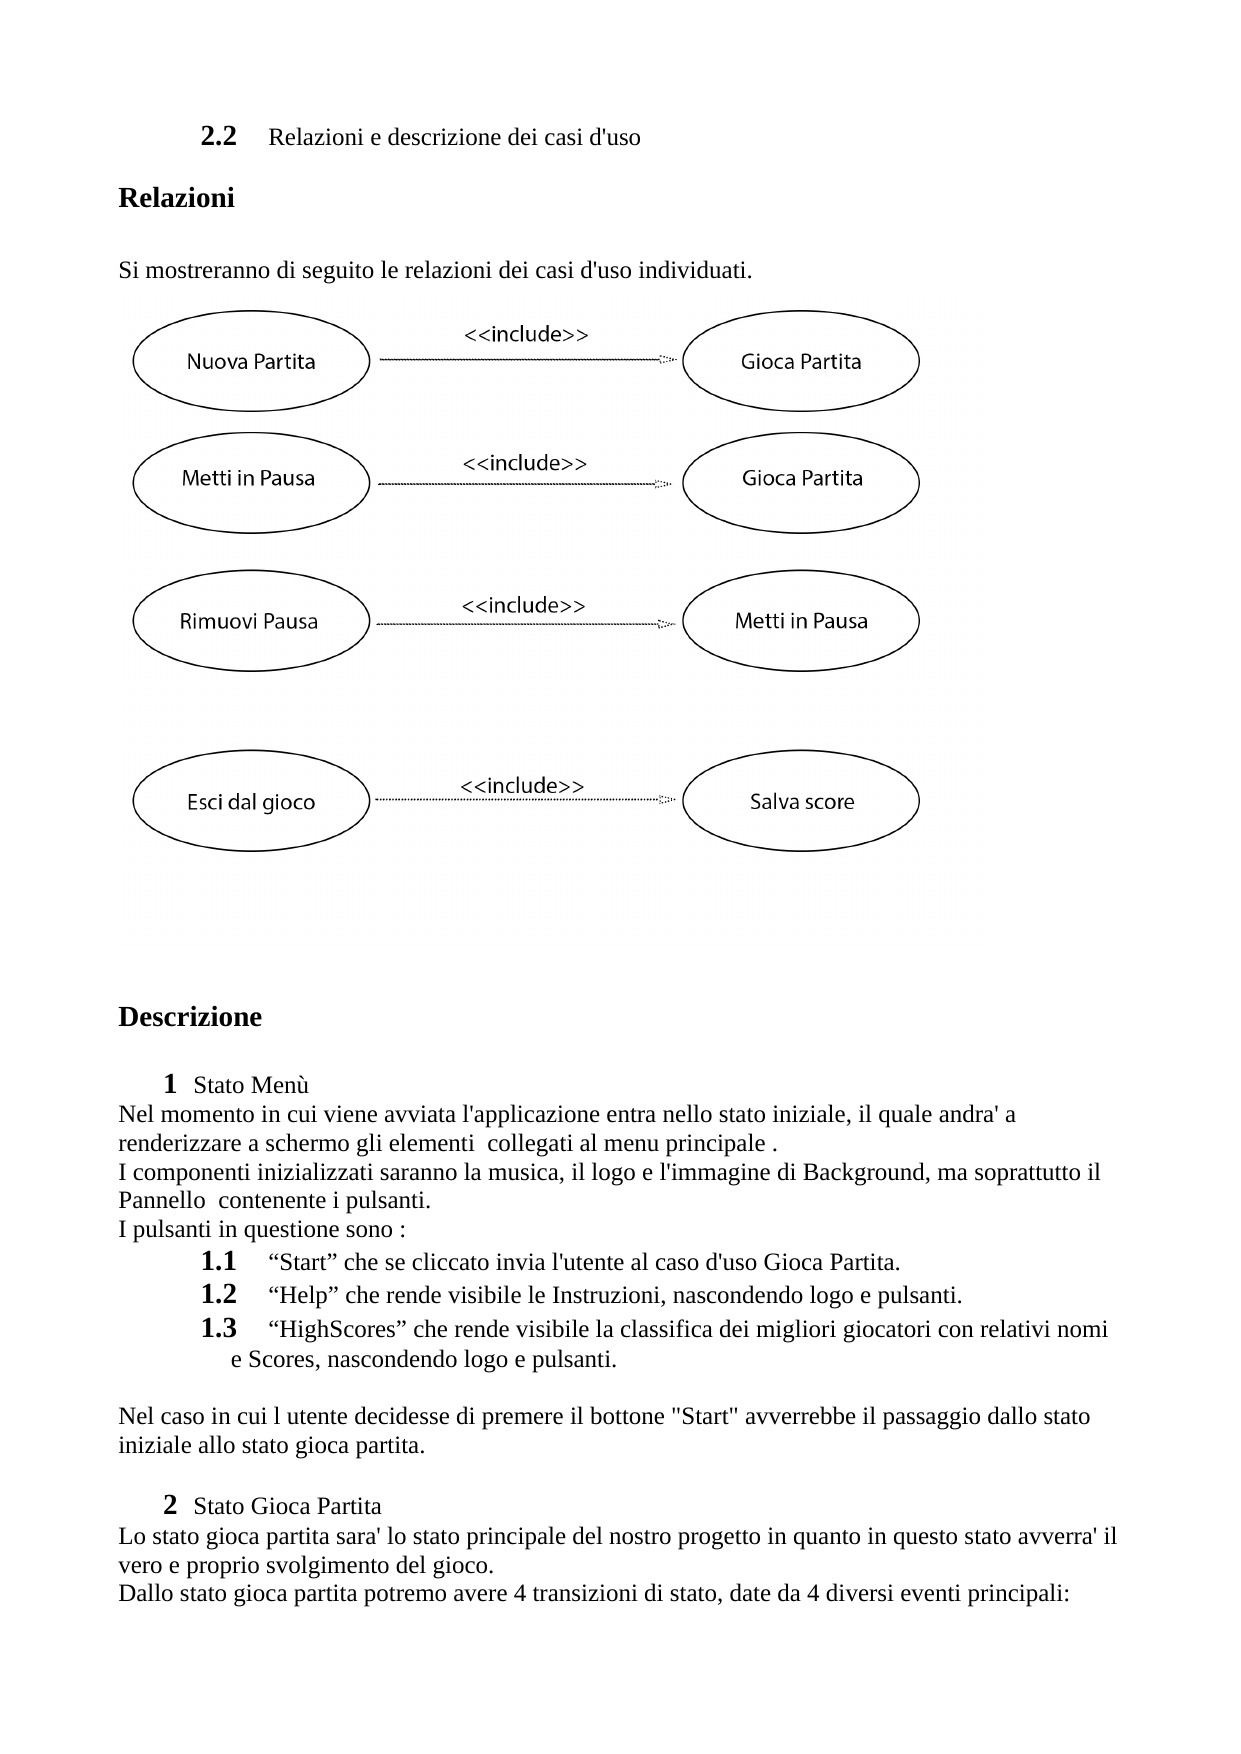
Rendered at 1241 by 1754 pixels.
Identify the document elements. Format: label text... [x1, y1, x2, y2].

list “Help” che rende visibile le Instruzioni, nascondendo logo e pulsanti. [193, 1277, 1122, 1310]
text Si mostreranno di seguito le relazioni dei casi d'uso individuati. [118, 255, 1122, 284]
text I componenti inizializzati saranno la musica, il logo e l'immagine di Background, ma soprattutto il Pannello contenente i pulsanti. [118, 1157, 1122, 1214]
text Dallo stato gioca partita potremo avere 4 transizioni di stato, date da 4 diversi eventi principali: [118, 1578, 1122, 1607]
text Relazioni [118, 180, 1122, 214]
list “HighScores” che rende visibile la classifica dei migliori giocatori con relativi nomi e Scores, nascondendo logo e pulsanti. [193, 1310, 1122, 1372]
text Lo stato gioca partita sara' lo stato principale del nostro progetto in quanto in questo stato avverra' il vero e proprio svolgimento del gioco. [118, 1521, 1122, 1578]
text Descrizione [118, 999, 1122, 1032]
text I pulsanti in questione sono : [118, 1214, 1122, 1243]
list Stato Menù [156, 1066, 1122, 1099]
text Nel momento in cui viene avviata l'applicazione entra nello stato iniziale, il quale andra' a renderizzare a schermo gli elementi collegati al menu principale . [118, 1099, 1122, 1157]
list “Start” che se cliccato invia l'utente al caso d'uso Gioca Partita. [193, 1243, 1122, 1277]
list Stato Gioca Partita [156, 1487, 1122, 1521]
text Nel caso in cui l utente decidesse di premere il bottone "Start" avverrebbe il passaggio dallo stato iniziale allo stato gioca partita. [118, 1401, 1122, 1459]
list Relazioni e descrizione dei casi d'uso [193, 118, 1122, 152]
